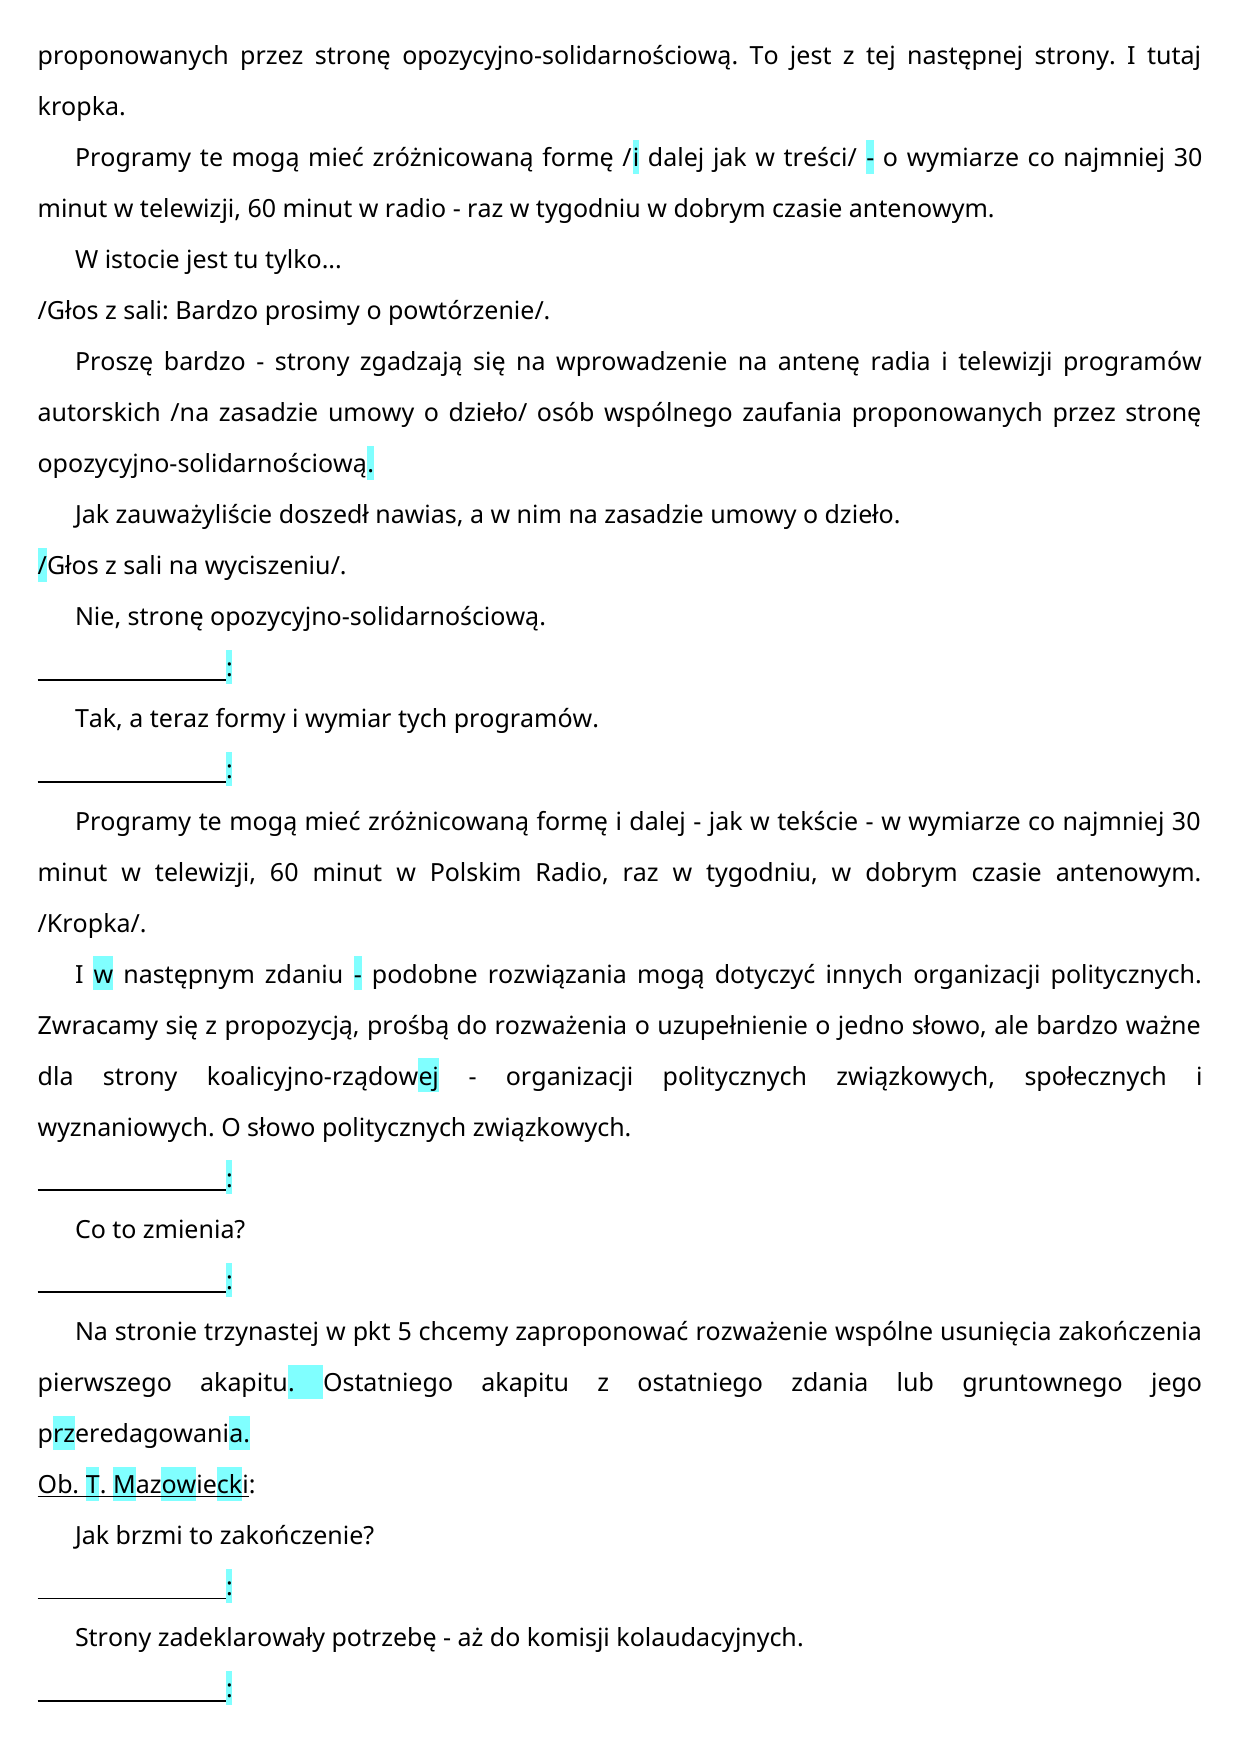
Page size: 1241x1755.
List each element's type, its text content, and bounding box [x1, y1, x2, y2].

text Ob. T. Mazowiecki: [37, 1467, 1203, 1501]
text : [37, 1262, 1203, 1297]
text Jak brzmi to zakończenie? [37, 1518, 1203, 1552]
text Jak zauważyliście doszedł nawias, a w nim na zasadzie umowy o dzieło. [37, 497, 1203, 531]
text : [37, 1569, 1203, 1603]
text Programy te mogą mieć zróżnicowaną formę /i dalej jak w treści/ - o wymiarze co najmniej 30 minut w telewizji, 60 minut w radio - raz w tygodniu w dobrym czasie antenowym. [37, 139, 1203, 225]
text proponowanych przez stronę opozycyjno-solidarnościową. To jest z tej następnej strony. I tutaj kropka. [37, 37, 1203, 123]
text : [37, 1160, 1203, 1194]
text Programy te mogą mieć zróżnicowaną formę i dalej - jak w tekście - w wymiarze co najmniej 30 minut w telewizji, 60 minut w Polskim Radio, raz w tygodniu, w dobrym czasie antenowym. /Kropka/. [37, 803, 1203, 939]
text : [37, 650, 1203, 684]
text : [37, 1671, 1203, 1705]
text Nie, stronę opozycyjno-solidarnościową. [37, 599, 1203, 633]
text /Głos z sali na wyciszeniu/. [37, 548, 1203, 582]
text W istocie jest tu tylko... [37, 242, 1203, 276]
text Tak, a teraz formy i wymiar tych programów. [37, 701, 1203, 735]
text Proszę bardzo - strony zgadzają się na wprowadzenie na antenę radia i telewizji programów autorskich /na zasadzie umowy o dzieło/ osób wspólnego zaufania proponowanych przez stronę opozycyjno-solidarnościową. [37, 344, 1203, 480]
text Strony zadeklarowały potrzebę - aż do komisji kolaudacyjnych. [37, 1620, 1203, 1654]
text I w następnym zdaniu - podobne rozwiązania mogą dotyczyć innych organizacji politycznych. Zwracamy się z propozycją, prośbą do rozważenia o uzupełnienie o jedno słowo, ale bardzo ważne dla strony koalicyjno-rządowej - organizacji politycznych związkowych, społecznych i wyznaniowych. O słowo politycznych związkowych. [37, 956, 1203, 1143]
text Na stronie trzynastej w pkt 5 chcemy zaproponować rozważenie wspólne usunięcia zakończenia pierwszego akapitu. Ostatniego akapitu z ostatniego zdania lub gruntownego jego przeredagowania. [37, 1313, 1203, 1450]
text /Głos z sali: Bardzo prosimy o powtórzenie/. [37, 293, 1203, 327]
text : [37, 752, 1203, 786]
text Co to zmienia? [37, 1211, 1203, 1246]
